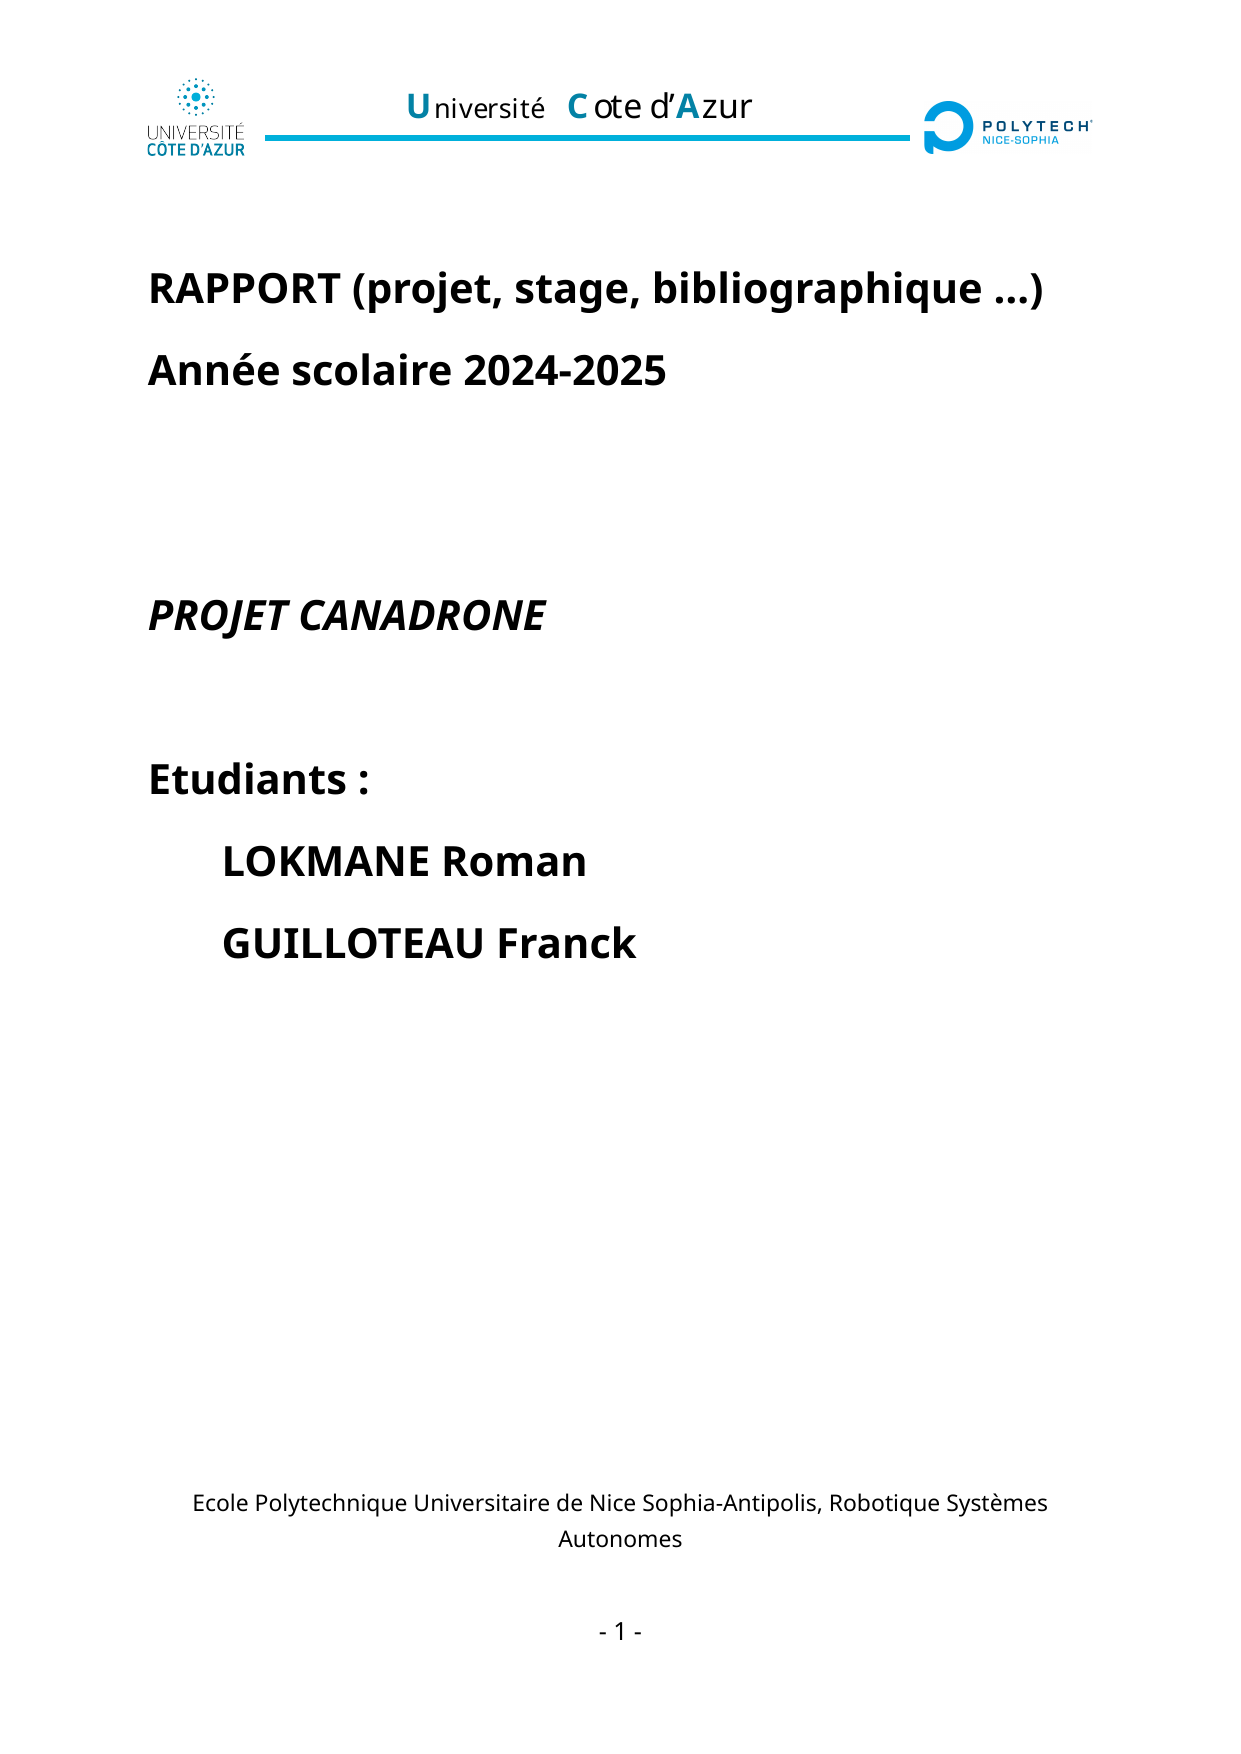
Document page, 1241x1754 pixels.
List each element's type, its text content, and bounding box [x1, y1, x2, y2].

text RAPPORT (projet, stage, bibliographique …) [148, 259, 1093, 315]
text GUILLOTEAU Franck [148, 914, 1093, 970]
text Etudiants : [148, 750, 1093, 807]
text Ecole Polytechnique Universitaire de Nice Sophia-Antipolis, Robotique Systèmes Autonomes [148, 1487, 1093, 1554]
text PROJET CANADRONE [148, 586, 1093, 643]
text Année scolaire 2024-2025 [148, 341, 1093, 397]
text LOKMANE Roman [148, 832, 1093, 888]
